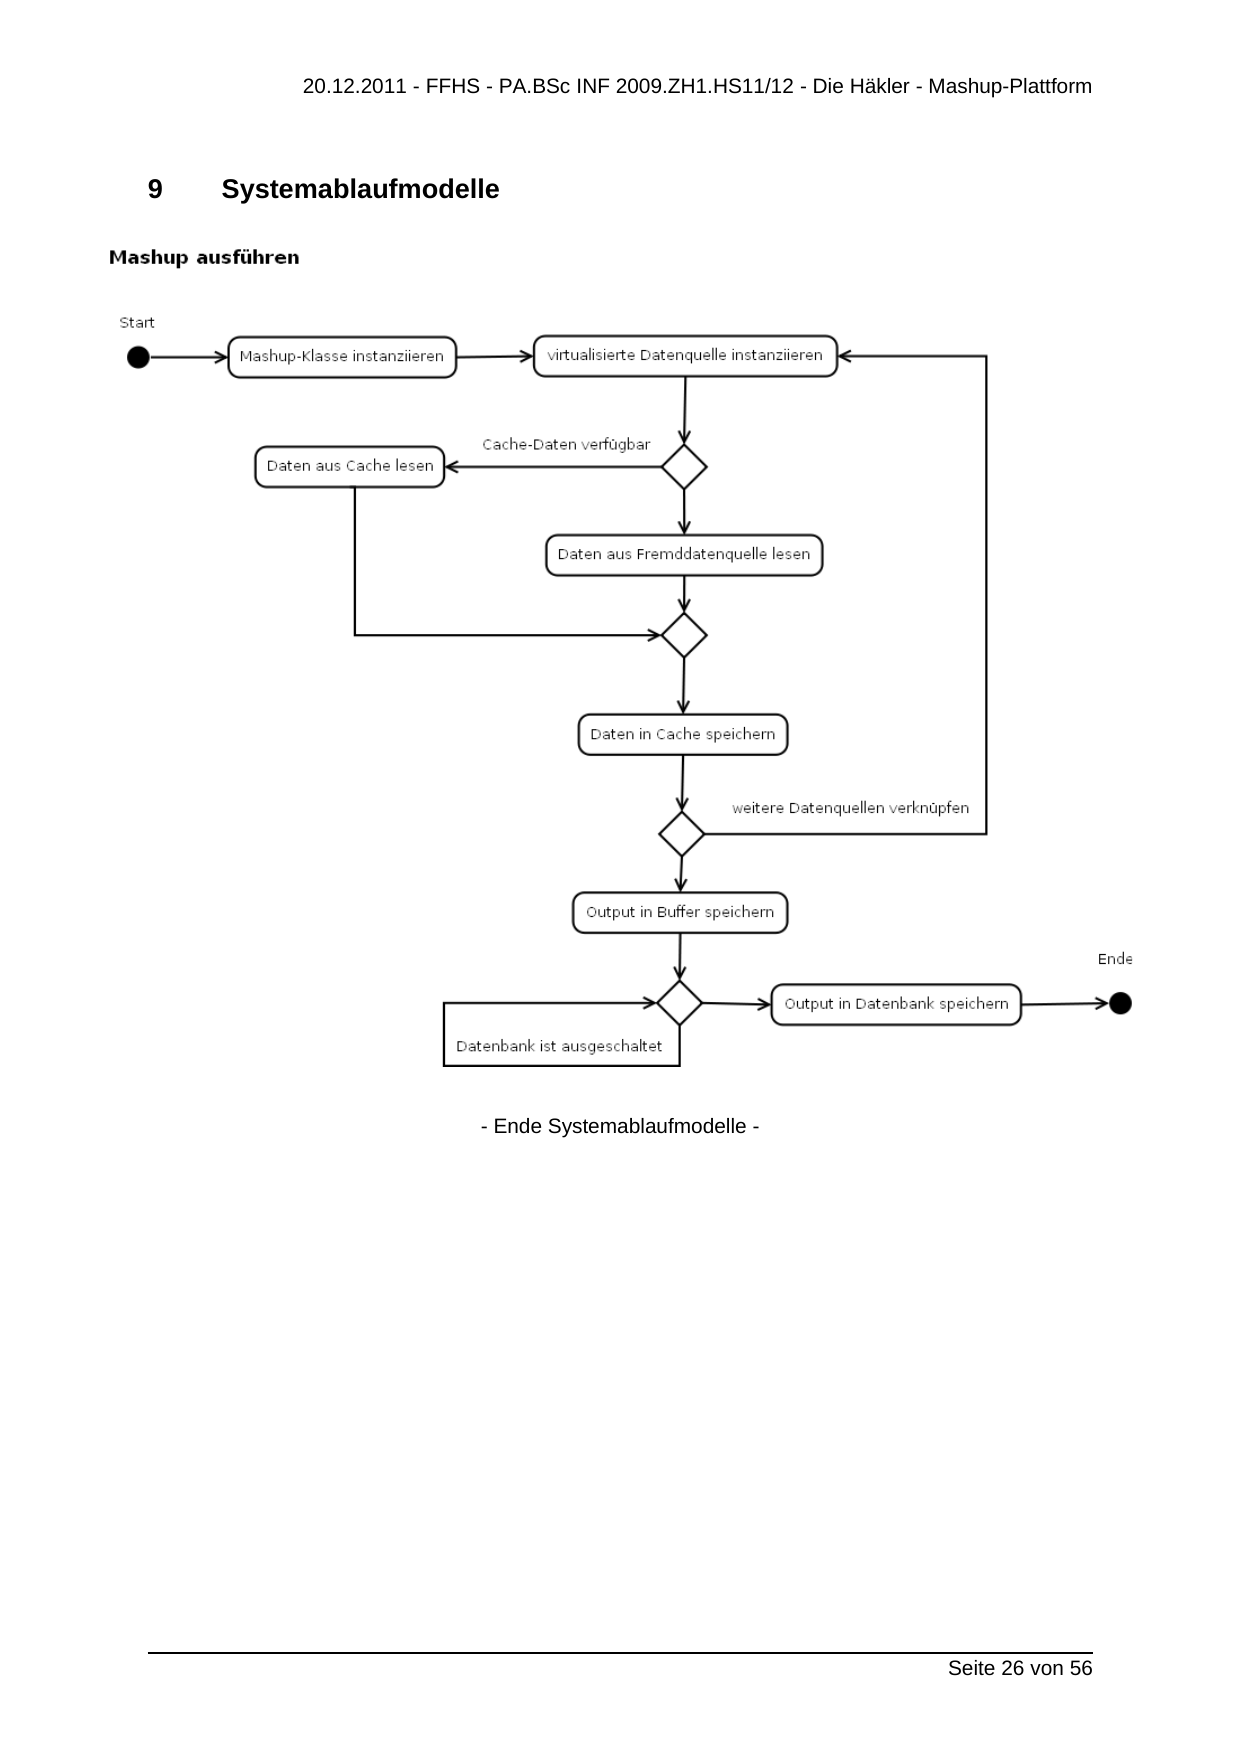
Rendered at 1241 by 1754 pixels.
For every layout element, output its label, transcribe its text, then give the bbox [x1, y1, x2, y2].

text - Ende Systemablaufmodelle - [148, 1113, 1093, 1137]
subtitle Systemablaufmodelle [148, 173, 1093, 204]
picture [108, 246, 1133, 1067]
